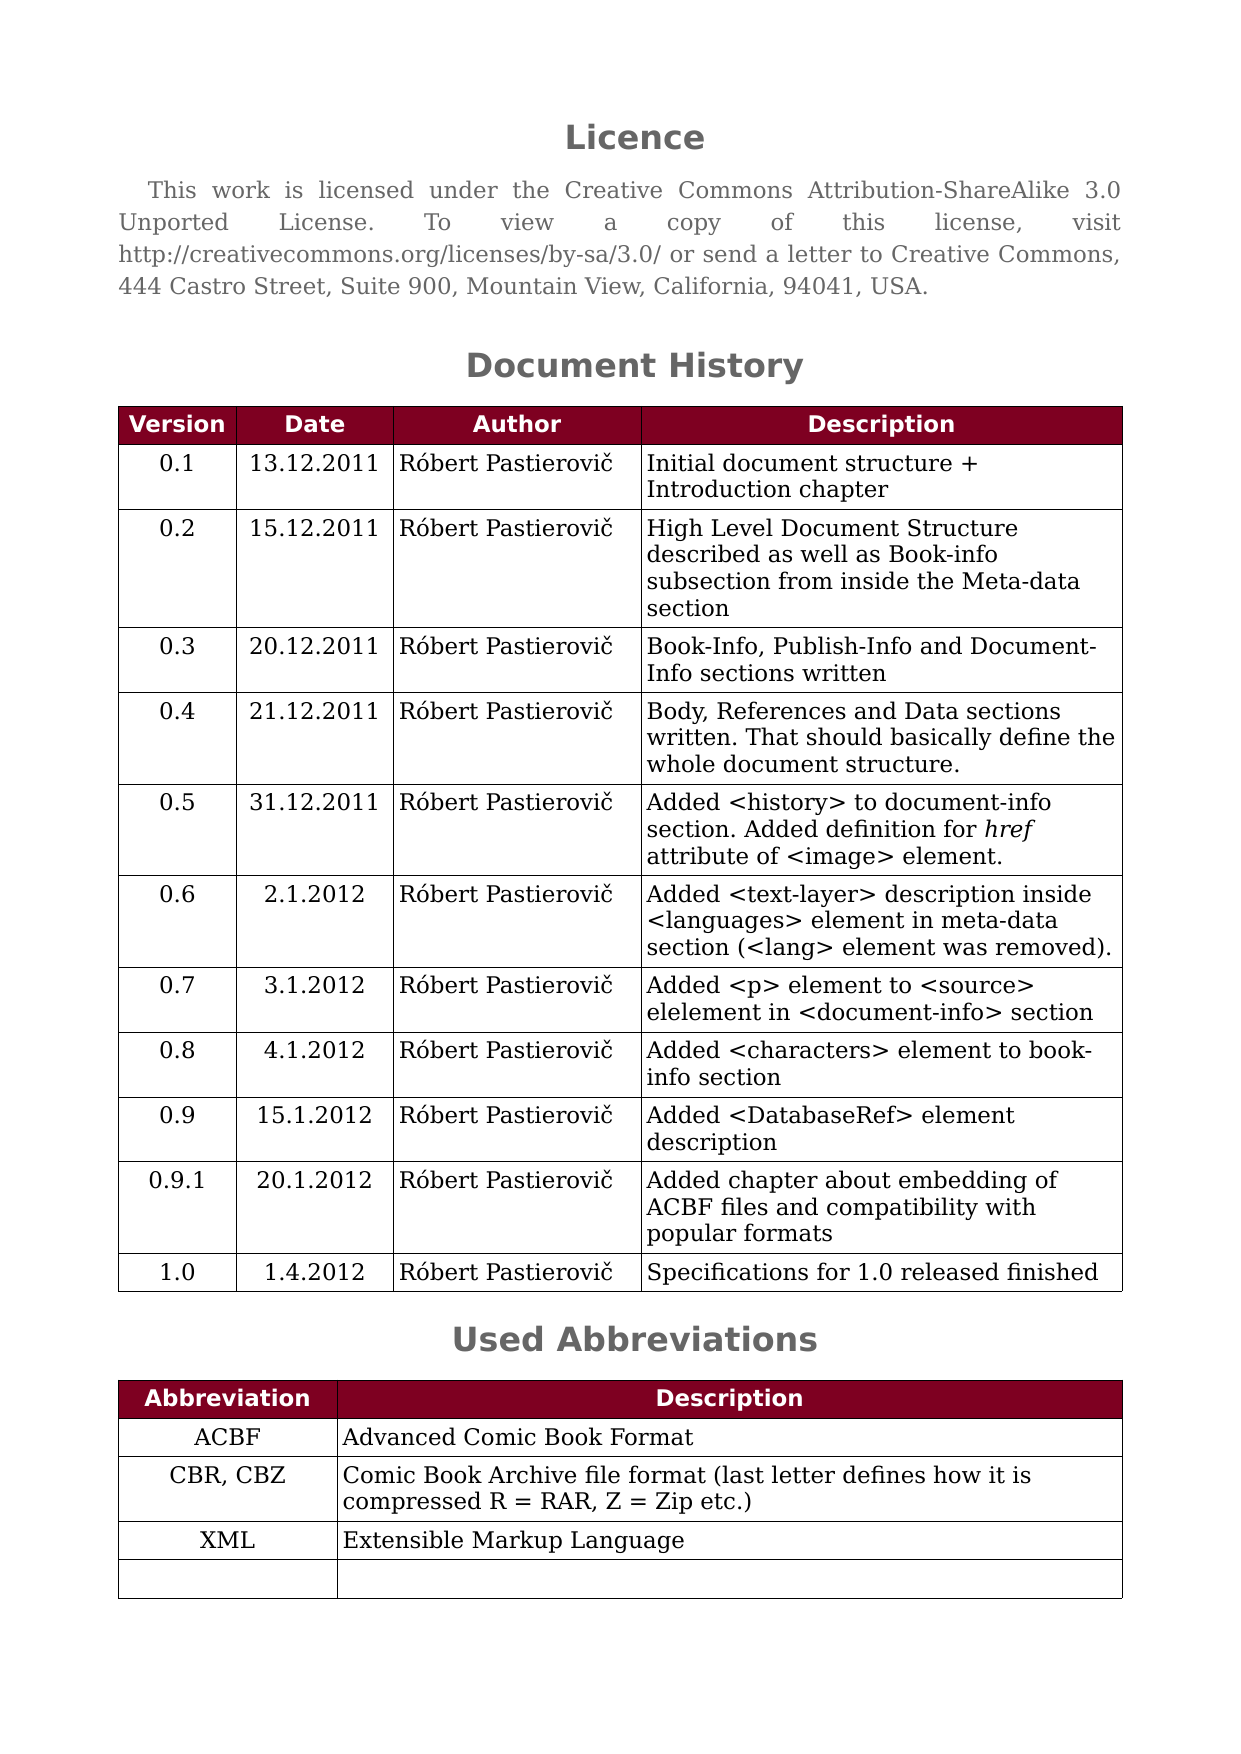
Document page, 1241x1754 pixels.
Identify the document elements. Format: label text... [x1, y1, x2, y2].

text Document History [118, 347, 1122, 386]
table_cell 1.4.2012 [237, 1254, 393, 1291]
table_cell XML [119, 1522, 337, 1559]
table_cell Body, References and Data sections written. That should basically define the whole document structure. [642, 693, 1122, 784]
table_cell 0.3 [119, 628, 236, 692]
table_cell Róbert Pastierovič [394, 510, 641, 627]
table_header Description [338, 1381, 1122, 1418]
table_cell 0.8 [119, 1033, 236, 1097]
table_cell 0.5 [119, 785, 236, 875]
table_cell [338, 1560, 1122, 1597]
table_cell 0.9.1 [119, 1162, 236, 1253]
table_cell High Level Document Structure described as well as Book-info subsection from inside the Meta-data section [642, 510, 1122, 627]
table_cell 20.12.2011 [237, 628, 393, 692]
table_cell 4.1.2012 [237, 1033, 393, 1097]
table_cell Book-Info, Publish-Info and Document-Info sections written [642, 628, 1122, 692]
table_cell Added <history> to document-info section. Added definition for href attribute of <image> element. [642, 785, 1122, 875]
table_cell Comic Book Archive file format (last letter defines how it is compressed R = RAR, Z = Zip etc.) [338, 1457, 1122, 1521]
table_cell Róbert Pastierovič [394, 1162, 641, 1253]
table_cell Added <characters> element to book-info section [642, 1033, 1122, 1097]
table_cell 0.6 [119, 876, 236, 967]
table_header Description [642, 407, 1122, 444]
table_header Date [237, 407, 393, 444]
table_cell Róbert Pastierovič [394, 1098, 641, 1161]
table_cell 31.12.2011 [237, 785, 393, 875]
table_cell 13.12.2011 [237, 445, 393, 509]
table_cell Added <p> element to <source> elelement in <document-info> section [642, 968, 1122, 1032]
table_cell [119, 1560, 337, 1597]
table_cell Róbert Pastierovič [394, 628, 641, 692]
table_cell 20.1.2012 [237, 1162, 393, 1253]
table_cell Róbert Pastierovič [394, 1033, 641, 1097]
table_cell 1.0 [119, 1254, 236, 1291]
text This work is licensed under the Creative Commons Attribution-ShareAlike 3.0 Unported License. To view a copy of this license, visit http://creativecommons.org/licenses/by-sa/3.0/ or send a letter to Creative Commons, 444 Castro Street, Suite 900, Mountain View, California, 94041, USA. [118, 177, 1122, 300]
table_cell 0.1 [119, 445, 236, 509]
table_cell 21.12.2011 [237, 693, 393, 784]
table_cell CBR, CBZ [119, 1457, 337, 1521]
table_cell 3.1.2012 [237, 968, 393, 1032]
table_cell ACBF [119, 1419, 337, 1456]
table_cell 0.4 [119, 693, 236, 784]
table_cell Added <text-layer> description inside <languages> element in meta-data section (<lang> element was removed). [642, 876, 1122, 967]
table_cell 15.1.2012 [237, 1098, 393, 1161]
table_cell 0.9 [119, 1098, 236, 1161]
table_cell Added <DatabaseRef> element description [642, 1098, 1122, 1161]
table_cell Róbert Pastierovič [394, 693, 641, 784]
table_cell Advanced Comic Book Format [338, 1419, 1122, 1456]
table_cell 15.12.2011 [237, 510, 393, 627]
text Licence [118, 118, 1122, 157]
table_cell 0.7 [119, 968, 236, 1032]
table_cell Specifications for 1.0 released finished [642, 1254, 1122, 1291]
table_cell 0.2 [119, 510, 236, 627]
table_cell Initial document structure + Introduction chapter [642, 445, 1122, 509]
table_cell Róbert Pastierovič [394, 968, 641, 1032]
table_cell Róbert Pastierovič [394, 445, 641, 509]
text Used Abbreviations [118, 1321, 1122, 1359]
table_cell Added chapter about embedding of ACBF files and compatibility with popular formats [642, 1162, 1122, 1253]
table_cell Róbert Pastierovič [394, 1254, 641, 1291]
table_header Abbreviation [119, 1381, 337, 1418]
table_cell 2.1.2012 [237, 876, 393, 967]
table_cell Róbert Pastierovič [394, 876, 641, 967]
table_cell Extensible Markup Language [338, 1522, 1122, 1559]
table_header Version [119, 407, 236, 444]
table_header Author [394, 407, 641, 444]
table_cell Róbert Pastierovič [394, 785, 641, 875]
